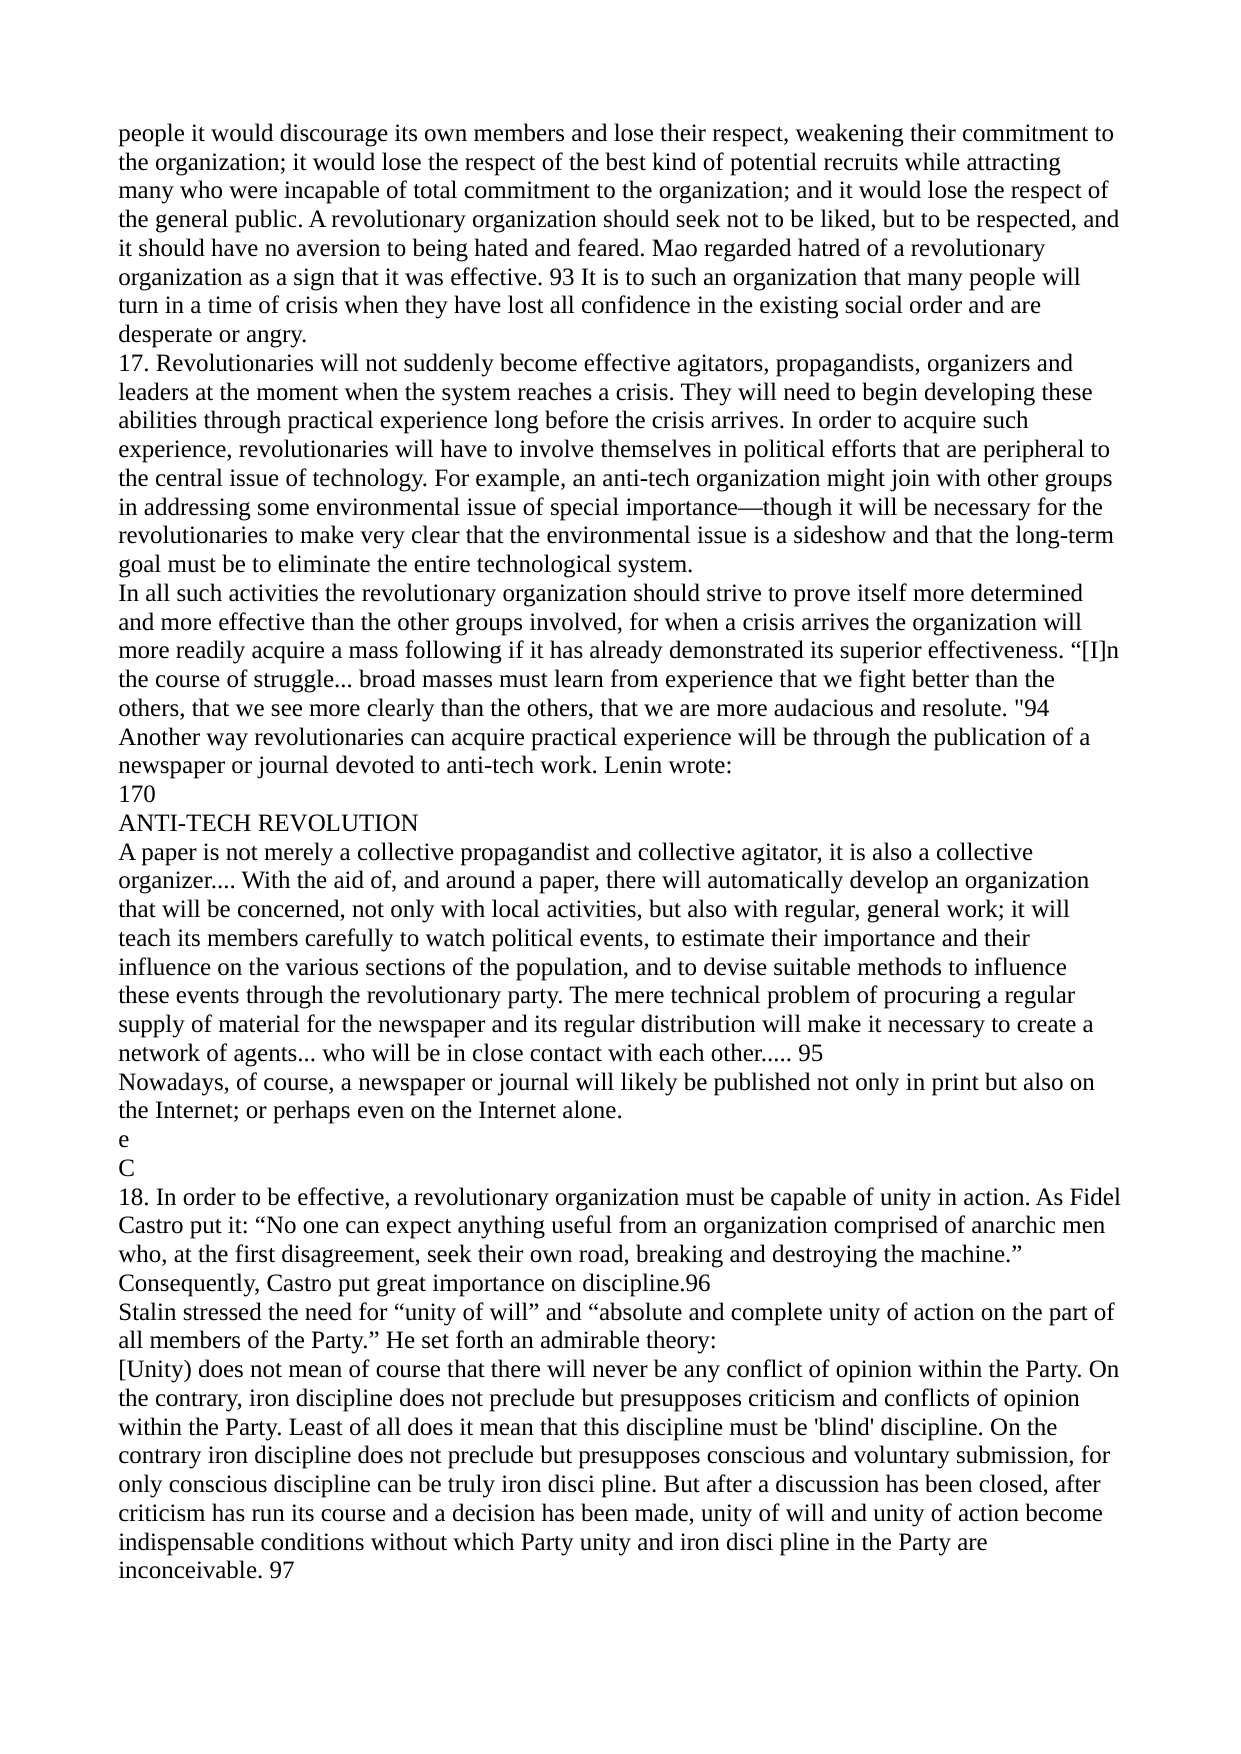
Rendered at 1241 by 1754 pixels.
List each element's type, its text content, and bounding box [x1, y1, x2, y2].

text people it would discourage its own members and lose their respect, weakening their commitment to the organization; it would lose the respect of the best kind of potential recruits while attracting many who were incapable of total commitment to the organization; and it would lose the respect of the general public. A revolutionary organization should seek not to be liked, but to be respected, and it should have no aversion to being hated and feared. Mao regarded hatred of a revolutionary organization as a sign that it was effective. 93 It is to such an organization that many people will turn in a time of crisis when they have lost all confidence in the existing social order and are desperate or angry. [118, 118, 1122, 348]
text ANTI-TECH REVOLUTION [118, 808, 1122, 837]
text Another way revolutionaries can acquire practical experience will be through the publication of a newspaper or journal devoted to anti-tech work. Lenin wrote: [118, 722, 1122, 779]
text 18. In order to be effective, a revolutionary organization must be capable of unity in action. As Fidel Castro put it: “No one can expect anything useful from an organization comprised of anarchic men who, at the first disagreement, seek their own road, breaking and destroying the machine.” Consequently, Castro put great importance on discipline.96 [118, 1182, 1122, 1297]
text Nowadays, of course, a newspaper or journal will likely be published not only in print but also on the Internet; or perhaps even on the Internet alone. [118, 1067, 1122, 1124]
text 170 [118, 779, 1122, 808]
text e [118, 1124, 1122, 1153]
text C [118, 1153, 1122, 1182]
text Stalin stressed the need for “unity of will” and “absolute and complete unity of action on the part of all members of the Party.” He set forth an admirable theory: [118, 1297, 1122, 1354]
text In all such activities the revolutionary organization should strive to prove itself more determined and more effective than the other groups involved, for when a crisis arrives the organization will more readily acquire a mass following if it has already demonstrated its superior effectiveness. “[I]n the course of struggle... broad masses must learn from experience that we fight better than the others, that we see more clearly than the others, that we are more audacious and resolute. "94 [118, 578, 1122, 722]
text [Unity) does not mean of course that there will never be any conflict of opinion within the Party. On the contrary, iron discipline does not preclude but presupposes criticism and conflicts of opinion within the Party. Least of all does it mean that this discipline must be 'blind' discipline. On the contrary iron discipline does not preclude but presupposes conscious and voluntary submission, for only conscious discipline can be truly iron disci pline. But after a discussion has been closed, after criticism has run its course and a decision has been made, unity of will and unity of action become indispensable conditions without which Party unity and iron disci pline in the Party are inconceivable. 97 [118, 1354, 1122, 1584]
text A paper is not merely a collective propagandist and collective agitator, it is also a collective organizer.... With the aid of, and around a paper, there will automatically develop an organization that will be concerned, not only with local activities, but also with regular, general work; it will teach its members carefully to watch political events, to estimate their importance and their influence on the various sections of the population, and to devise suitable methods to influence these events through the revolutionary party. The mere technical problem of procuring a regular supply of material for the newspaper and its regular distribution will make it necessary to create a network of agents... who will be in close contact with each other..... 95 [118, 837, 1122, 1067]
text 17. Revolutionaries will not suddenly become effective agitators, propagandists, organizers and leaders at the moment when the system reaches a crisis. They will need to begin developing these abilities through practical experience long before the crisis arrives. In order to acquire such experience, revolutionaries will have to involve themselves in political efforts that are peripheral to the central issue of technology. For example, an anti-tech organization might join with other groups in addressing some environmental issue of special importance—though it will be necessary for the revolutionaries to make very clear that the environmental issue is a sideshow and that the long-term goal must be to eliminate the entire technological system. [118, 348, 1122, 578]
